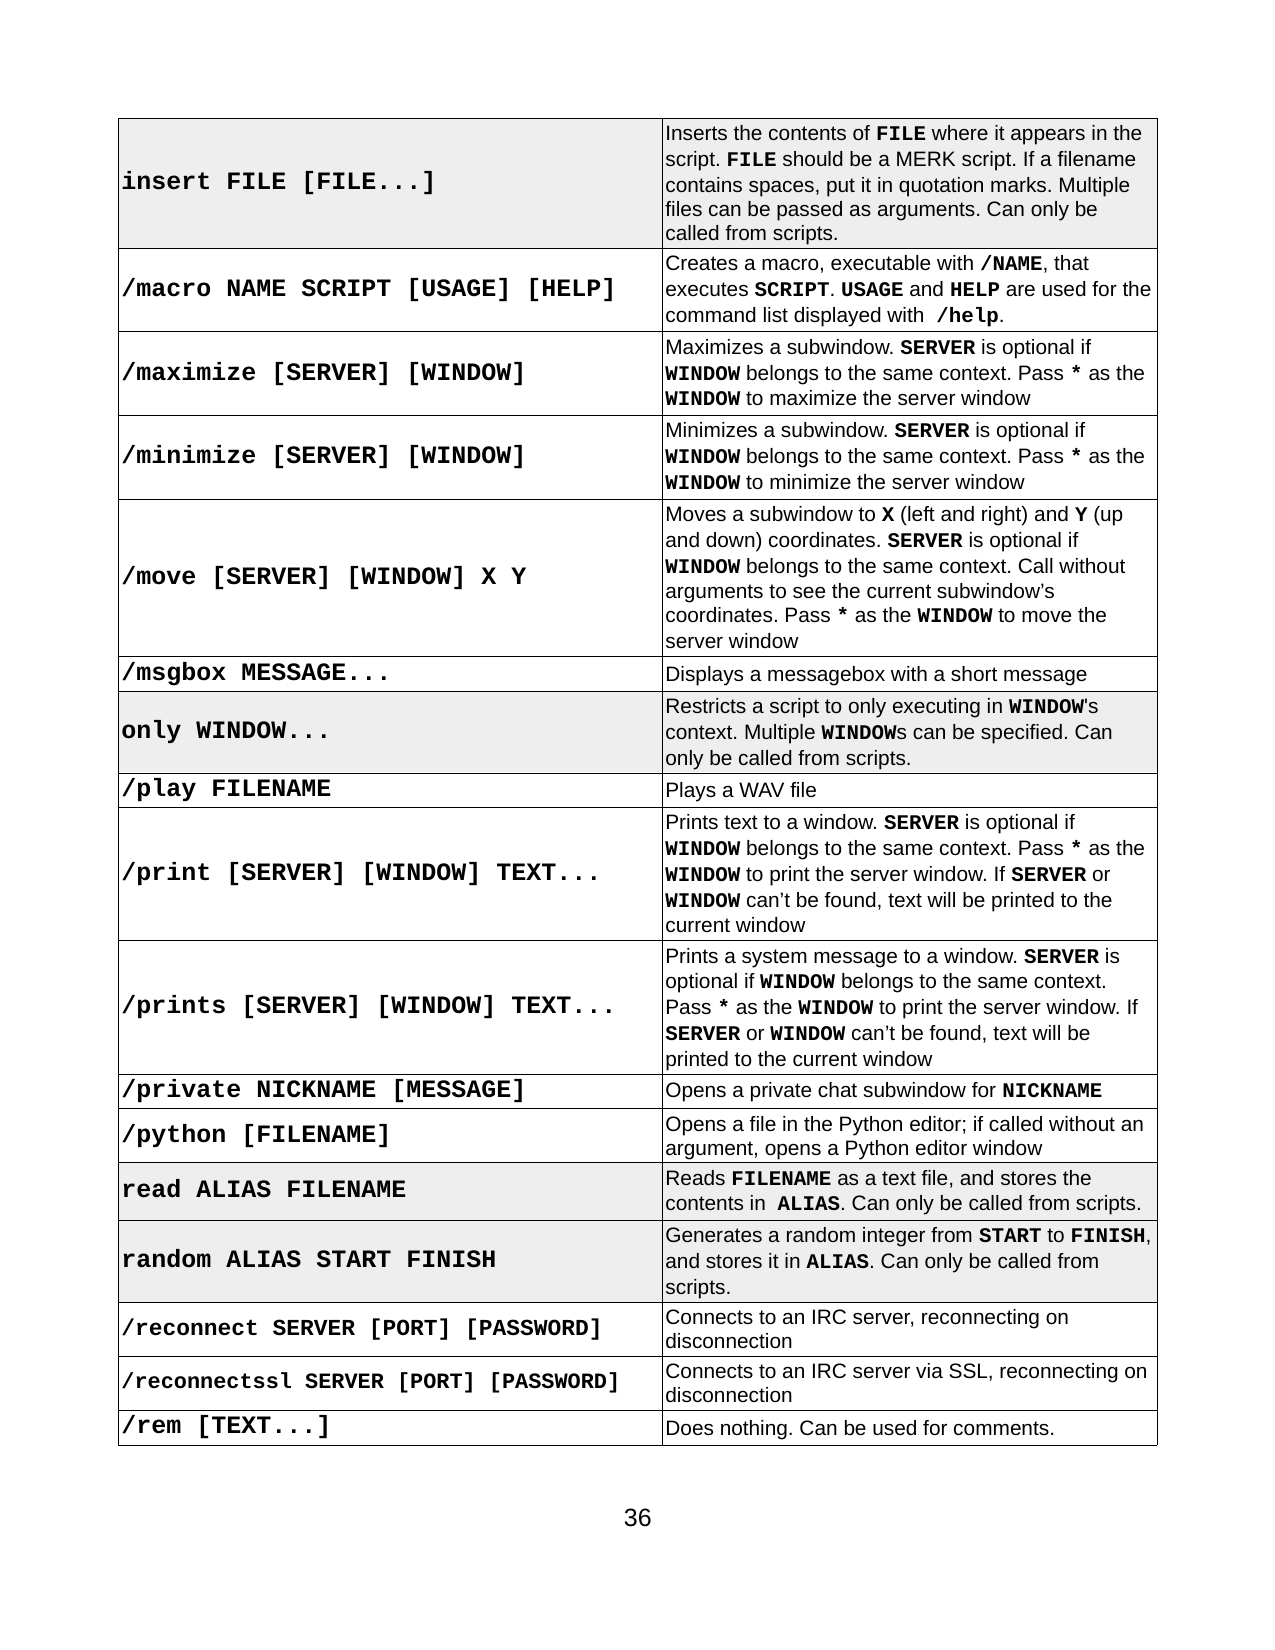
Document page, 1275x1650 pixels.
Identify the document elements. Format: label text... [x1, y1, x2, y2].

table_cell /move [SERVER] [WINDOW] X Y [119, 500, 662, 656]
table_cell Displays a messagebox with a short message [663, 657, 1157, 691]
table_cell /prints [SERVER] [WINDOW] TEXT... [119, 941, 662, 1074]
table_cell /rem [TEXT...] [119, 1411, 662, 1444]
table_cell Plays a WAV file [663, 774, 1157, 807]
table_cell /print [SERVER] [WINDOW] TEXT... [119, 808, 662, 940]
table_cell /maximize [SERVER] [WINDOW] [119, 332, 662, 415]
table_cell Inserts the contents of FILE where it appears in the script. FILE should be a MERK script. If a filename contains spaces, put it in quotation marks. Multiple files can be passed as arguments. Can only be called from scripts. [663, 119, 1157, 248]
table_cell Creates a macro, executable with /NAME, that executes SCRIPT. USAGE and HELP are used for the command list displayed with /help. [663, 249, 1157, 331]
table_cell /reconnectssl SERVER [PORT] [PASSWORD] [119, 1357, 662, 1410]
table_cell /python [FILENAME] [119, 1109, 662, 1162]
table_cell Prints a system message to a window. SERVER is optional if WINDOW belongs to the same context. Pass * as the WINDOW to print the server window. If SERVER or WINDOW can’t be found, text will be printed to the current window [663, 941, 1157, 1074]
table_cell /minimize [SERVER] [WINDOW] [119, 416, 662, 499]
table_cell Restricts a script to only executing in WINDOW's context. Multiple WINDOWs can be specified. Can only be called from scripts. [663, 692, 1157, 772]
table_cell Connects to an IRC server via SSL, reconnecting on disconnection [663, 1357, 1157, 1410]
table_cell Connects to an IRC server, reconnecting on disconnection [663, 1303, 1157, 1356]
table_cell Opens a private chat subwindow for NICKNAME [663, 1075, 1157, 1108]
table_cell /msgbox MESSAGE... [119, 657, 662, 691]
table_cell Reads FILENAME as a text file, and stores the contents in ALIAS. Can only be called from scripts. [663, 1163, 1157, 1220]
table_cell insert FILE [FILE...] [119, 119, 662, 248]
table_cell /private NICKNAME [MESSAGE] [119, 1075, 662, 1108]
table_cell /reconnect SERVER [PORT] [PASSWORD] [119, 1303, 662, 1356]
table_cell only WINDOW... [119, 692, 662, 772]
table_cell /macro NAME SCRIPT [USAGE] [HELP] [119, 249, 662, 331]
table_cell read ALIAS FILENAME [119, 1163, 662, 1220]
table_cell random ALIAS START FINISH [119, 1221, 662, 1302]
table_cell Does nothing. Can be used for comments. [663, 1411, 1157, 1444]
table_cell Moves a subwindow to X (left and right) and Y (up and down) coordinates. SERVER is optional if WINDOW belongs to the same context. Call without arguments to see the current subwindow’s coordinates. Pass * as the WINDOW to move the server window [663, 500, 1157, 656]
table_cell /play FILENAME [119, 774, 662, 807]
table_cell Maximizes a subwindow. SERVER is optional if WINDOW belongs to the same context. Pass * as the WINDOW to maximize the server window [663, 332, 1157, 415]
table_cell Minimizes a subwindow. SERVER is optional if WINDOW belongs to the same context. Pass * as the WINDOW to minimize the server window [663, 416, 1157, 499]
table_cell Generates a random integer from START to FINISH, and stores it in ALIAS. Can only be called from scripts. [663, 1221, 1157, 1302]
table_cell Opens a file in the Python editor; if called without an argument, opens a Python editor window [663, 1109, 1157, 1162]
table_cell Prints text to a window. SERVER is optional if WINDOW belongs to the same context. Pass * as the WINDOW to print the server window. If SERVER or WINDOW can’t be found, text will be printed to the current window [663, 808, 1157, 940]
